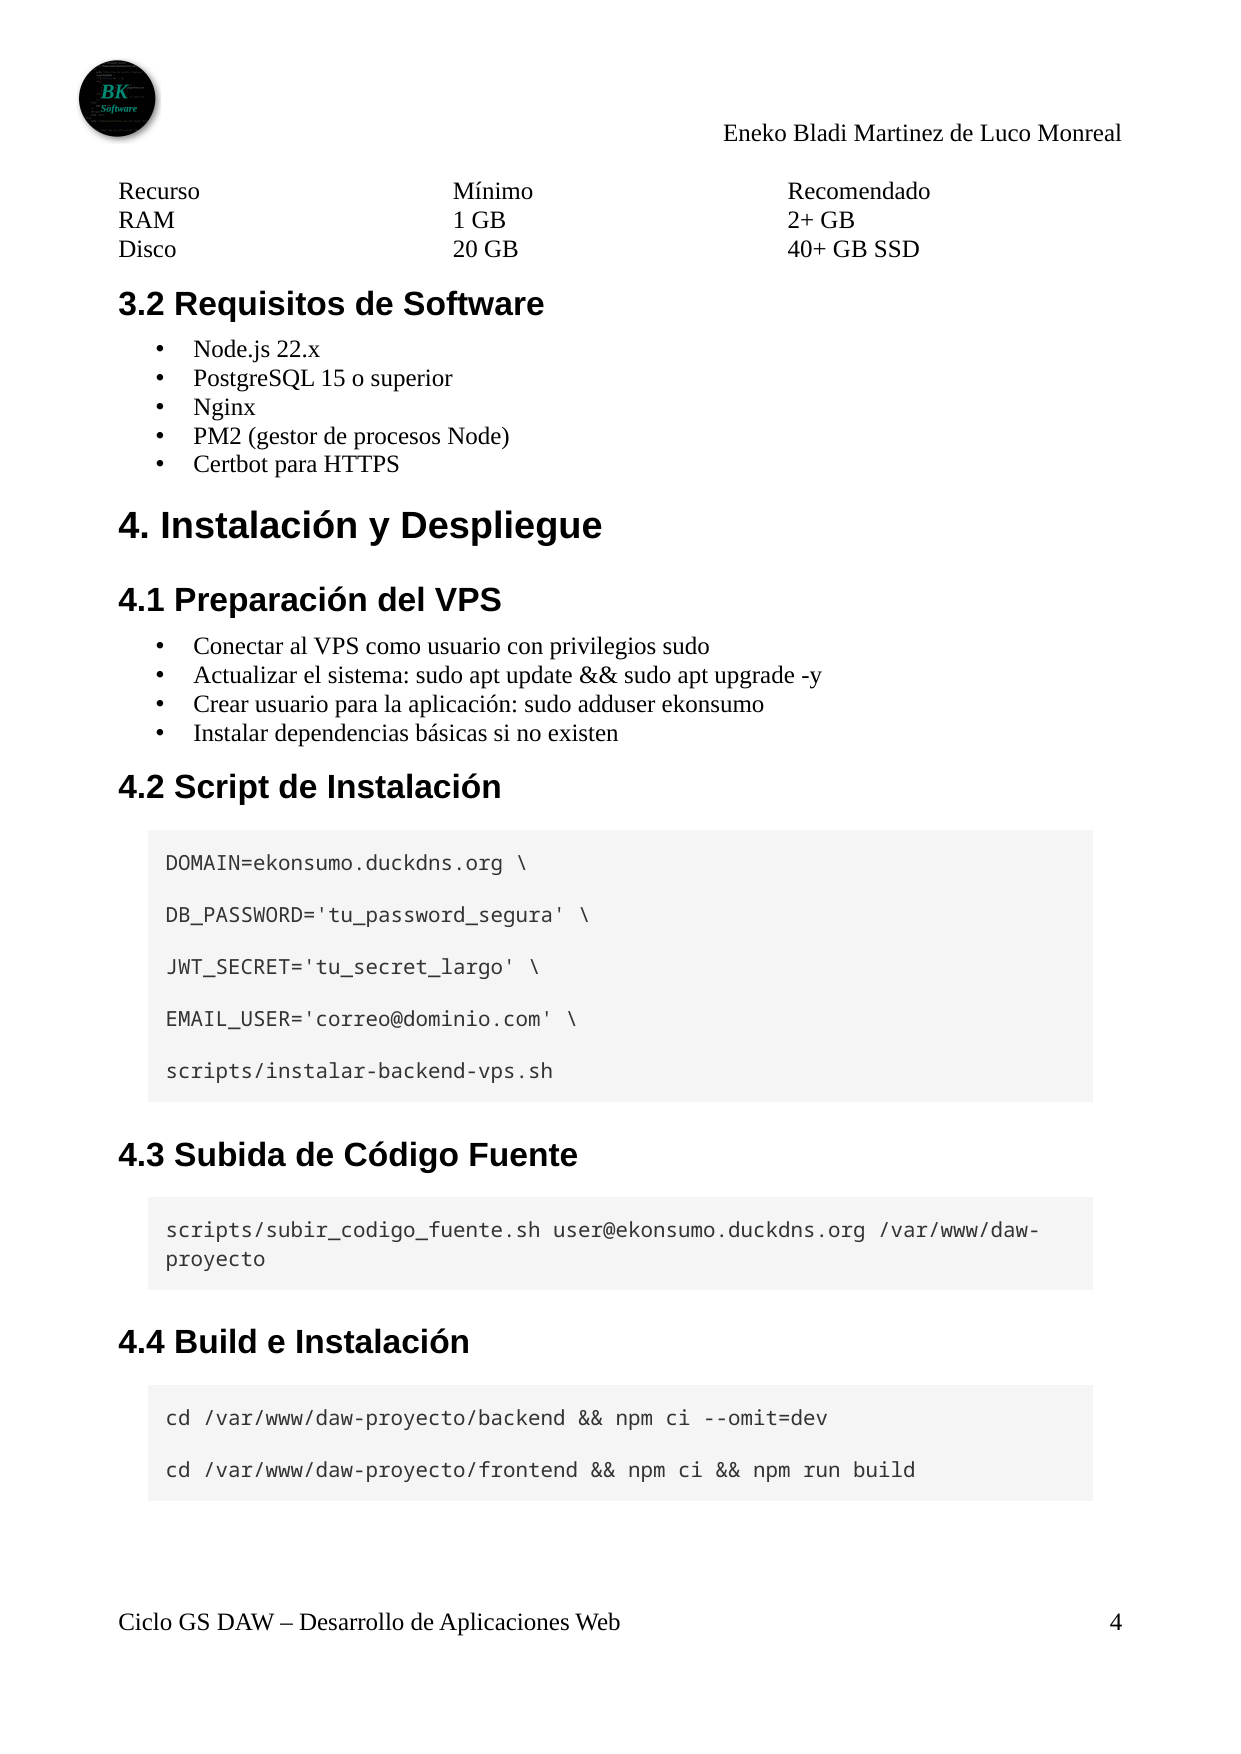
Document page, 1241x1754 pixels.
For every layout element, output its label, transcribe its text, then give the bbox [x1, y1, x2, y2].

table_cell 2+ GB [788, 205, 1122, 234]
subtitle 4.2 Script de Instalación [118, 767, 1122, 806]
table_cell 40+ GB SSD [788, 234, 1122, 263]
list Certbot para HTTPS [156, 449, 1122, 478]
list PM2 (gestor de procesos Node) [156, 421, 1122, 449]
table_cell 1 GB [453, 205, 787, 234]
subtitle 4.4 Build e Instalación [118, 1322, 1122, 1361]
table_header Recurso [118, 176, 453, 205]
table_header Recomendado [788, 176, 1122, 205]
text scripts/instalar-backend-vps.sh [148, 1038, 1093, 1102]
text DB_PASSWORD='tu_password_segura' \ [148, 882, 1093, 928]
text EMAIL_USER='correo@dominio.com' \ [148, 986, 1093, 1032]
picture [76, 58, 162, 144]
table_cell Disco [118, 234, 453, 263]
list Actualizar el sistema: sudo apt update && sudo apt upgrade -y [156, 660, 1122, 689]
text DOMAIN=ekonsumo.duckdns.org \ [148, 830, 1093, 876]
list Crear usuario para la aplicación: sudo adduser ekonsumo [156, 689, 1122, 718]
text JWT_SECRET='tu_secret_largo' \ [148, 934, 1093, 980]
text cd /var/www/daw-proyecto/backend && npm ci --omit=dev [148, 1385, 1093, 1431]
table_cell RAM [118, 205, 453, 234]
subtitle 4. Instalación y Despliegue [118, 503, 1122, 547]
text scripts/subir_codigo_fuente.sh user@ekonsumo.duckdns.org /var/www/daw-proyecto [148, 1197, 1093, 1290]
list PostgreSQL 15 o superior [156, 363, 1122, 392]
table_header Mínimo [453, 176, 787, 205]
list Nginx [156, 392, 1122, 421]
list Instalar dependencias básicas si no existen [156, 718, 1122, 746]
subtitle 4.1 Preparación del VPS [118, 580, 1122, 619]
subtitle 3.2 Requisitos de Software [118, 283, 1122, 322]
list Conectar al VPS como usuario con privilegios sudo [156, 631, 1122, 660]
list Node.js 22.x [156, 334, 1122, 363]
subtitle 4.3 Subida de Código Fuente [118, 1134, 1122, 1173]
table_cell 20 GB [453, 234, 787, 263]
text cd /var/www/daw-proyecto/frontend && npm ci && npm run build [148, 1437, 1093, 1501]
